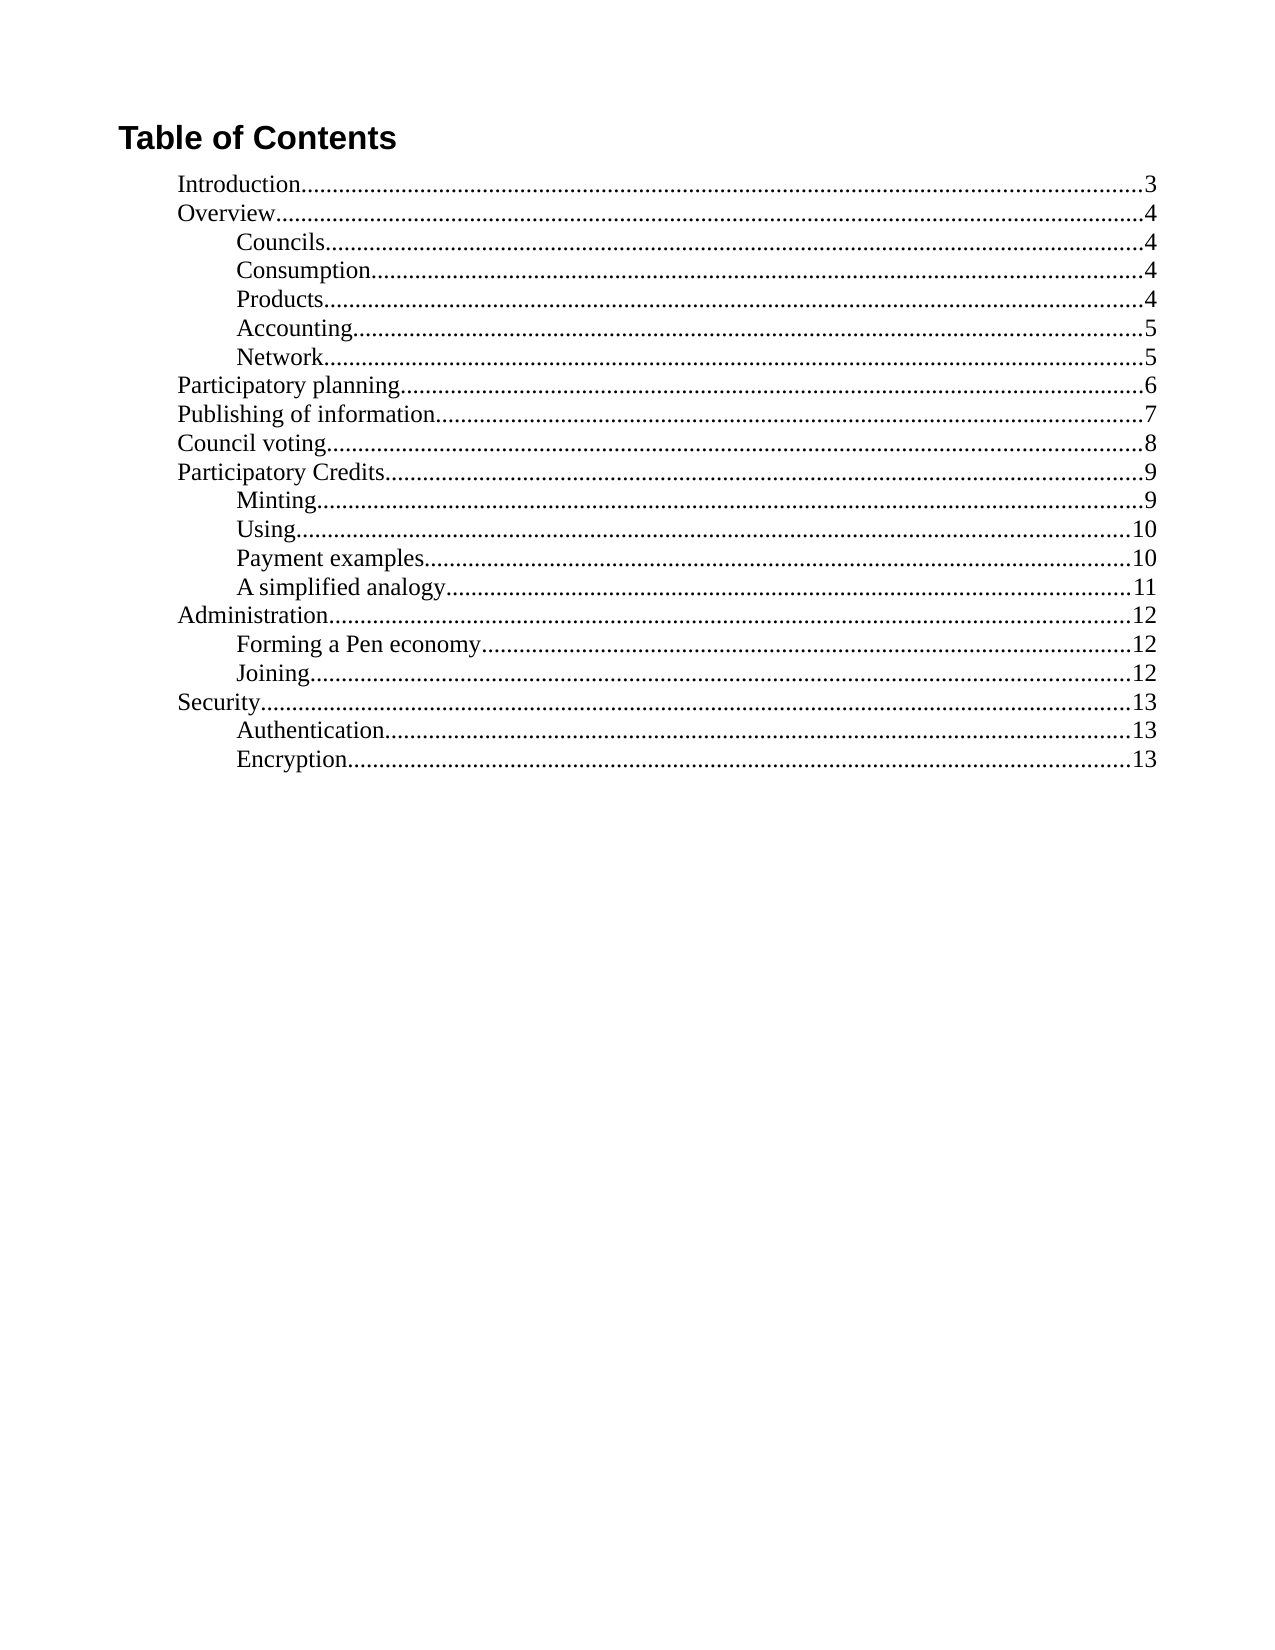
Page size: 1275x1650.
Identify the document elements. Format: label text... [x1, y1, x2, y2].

subtitle Table of Contents [118, 118, 1157, 157]
text Products 4 [236, 284, 1157, 313]
text Joining 12 [236, 658, 1157, 687]
text Authentication 13 [236, 715, 1157, 744]
text A simplified analogy 11 [236, 572, 1157, 600]
text Council voting 8 [177, 428, 1157, 457]
text Overview 4 [177, 198, 1157, 227]
text Administration 12 [177, 600, 1157, 629]
text Payment examples 10 [236, 543, 1157, 572]
text Network 5 [236, 342, 1157, 370]
text Consumption 4 [236, 255, 1157, 284]
text Participatory Credits 9 [177, 457, 1157, 485]
text Participatory planning 6 [177, 370, 1157, 399]
text Councils 4 [236, 227, 1157, 255]
text Introduction 3 [177, 169, 1157, 198]
text Publishing of information 7 [177, 399, 1157, 428]
text Accounting 5 [236, 313, 1157, 342]
text Security 13 [177, 687, 1157, 715]
text Minting 9 [236, 485, 1157, 514]
text Forming a Pen economy 12 [236, 629, 1157, 658]
text Encryption 13 [236, 744, 1157, 773]
text Using 10 [236, 514, 1157, 543]
